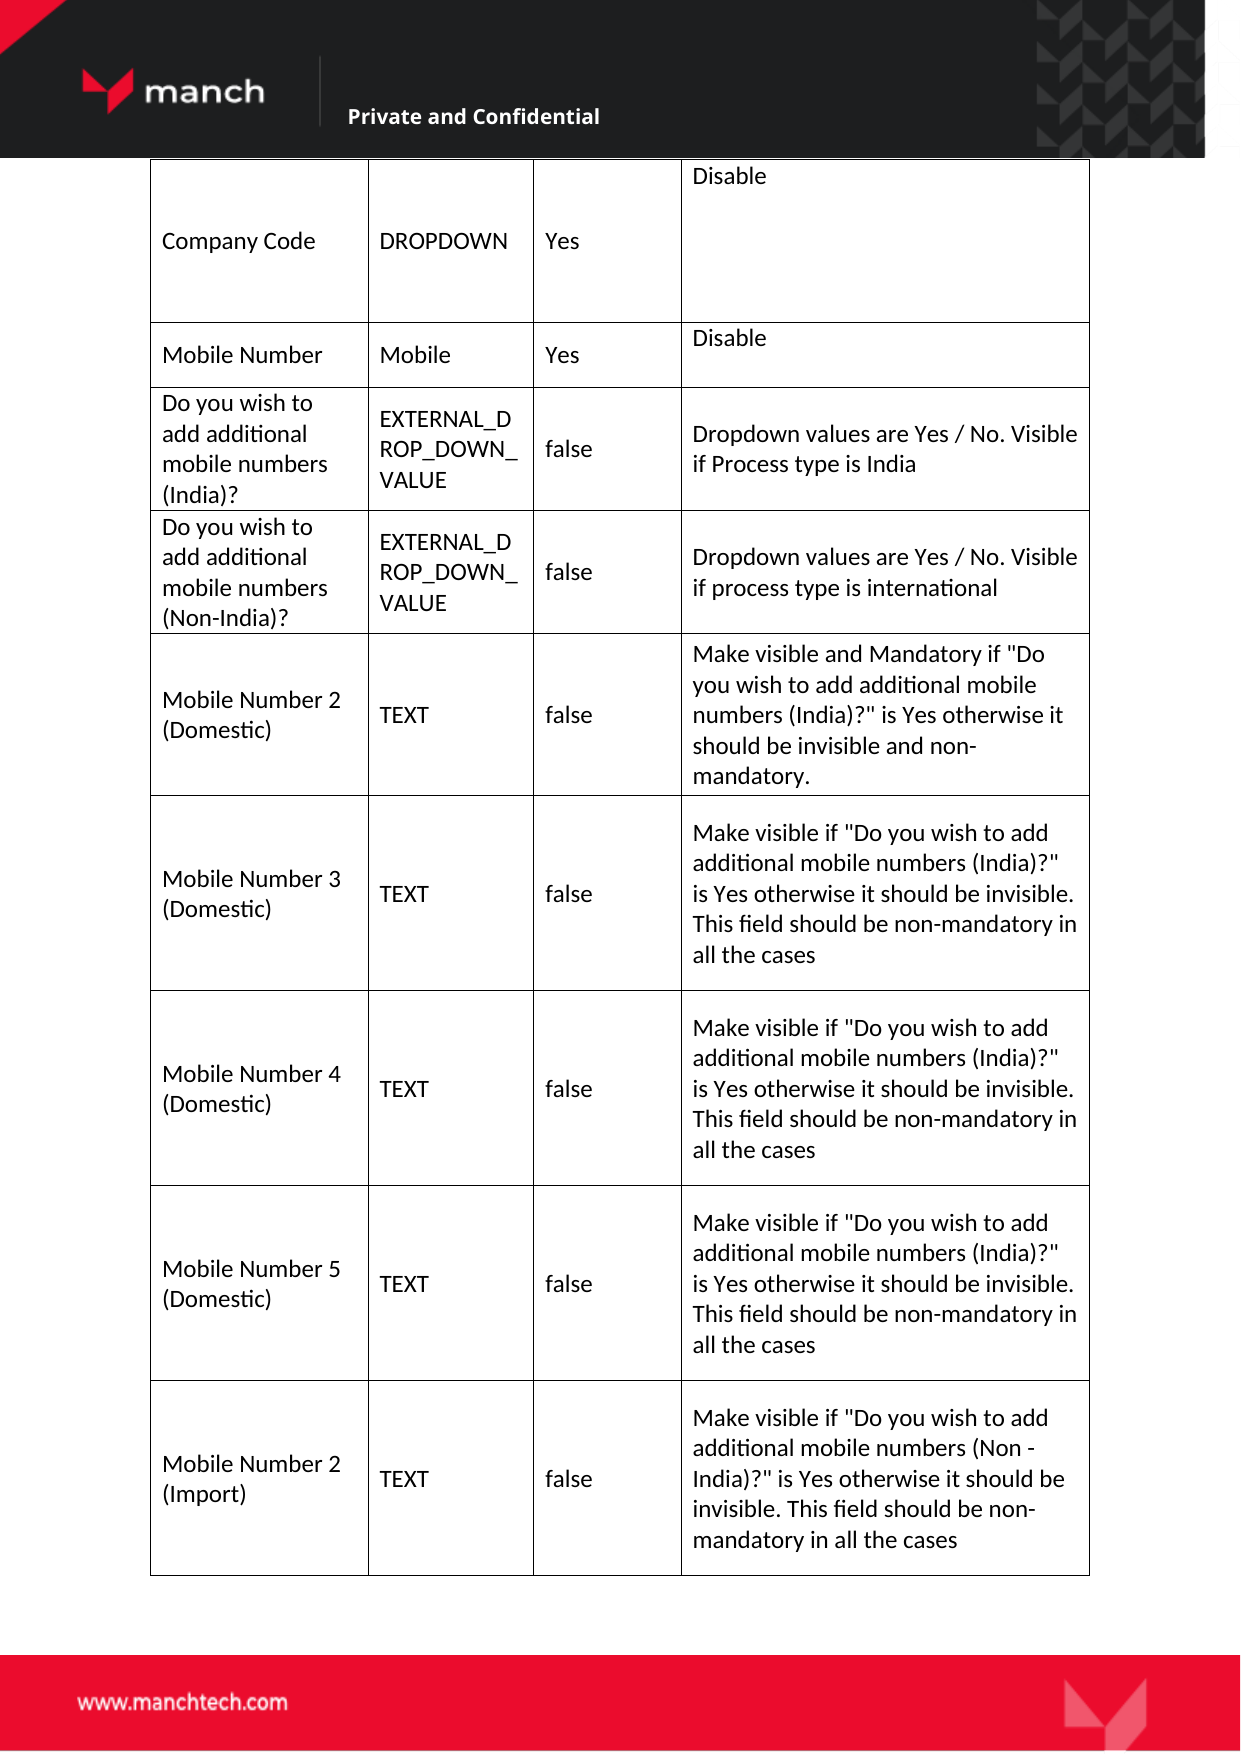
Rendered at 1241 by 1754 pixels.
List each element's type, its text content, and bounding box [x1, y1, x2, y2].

table_cell Mobile Number 5 (Domestic) [151, 1186, 368, 1380]
table_cell Do you wish to add additional mobile numbers (Non-India)? [151, 511, 368, 633]
picture [0, 1655, 1241, 1754]
table_cell Disable [682, 160, 1089, 322]
table_cell DROPDOWN [369, 160, 533, 322]
table_cell Mobile [369, 323, 533, 387]
table_cell Do you wish to add additional mobile numbers (India)? [151, 388, 368, 510]
table_cell Mobile Number 2 (Domestic) [151, 634, 368, 795]
table_cell Mobile Number [151, 323, 368, 387]
table_cell Disable [682, 323, 1089, 387]
table_cell Dropdown values are Yes / No. Visible if process type is international [682, 511, 1089, 633]
table_cell false [534, 796, 681, 990]
table_cell Mobile Number 2 (Import) [151, 1381, 368, 1575]
table_cell Make visible and Mandatory if "Do you wish to add additional mobile numbers (India)?" is Yes otherwise it should be invisible and non-mandatory. [682, 634, 1089, 795]
table_cell TEXT [369, 796, 533, 990]
table_cell false [534, 1186, 681, 1380]
table_cell TEXT [369, 634, 533, 795]
table_cell TEXT [369, 1186, 533, 1380]
table_cell TEXT [369, 991, 533, 1185]
table_cell EXTERNAL_DROP_DOWN_VALUE [369, 511, 533, 633]
table_cell Company Code [151, 160, 368, 322]
table_cell Yes [534, 323, 681, 387]
table_cell Dropdown values are Yes / No. Visible if Process type is India [682, 388, 1089, 510]
picture [0, 0, 1241, 158]
table_cell false [534, 511, 681, 633]
table_cell TEXT [369, 1381, 533, 1575]
table_cell false [534, 991, 681, 1185]
table_cell Mobile Number 3 (Domestic) [151, 796, 368, 990]
table_cell Make visible if "Do you wish to add additional mobile numbers (India)?" is Yes otherwise it should be invisible. This field should be non-mandatory in all the cases [682, 991, 1089, 1185]
table_cell false [534, 634, 681, 795]
table_cell false [534, 388, 681, 510]
table_cell EXTERNAL_DROP_DOWN_VALUE [369, 388, 533, 510]
table_cell Make visible if "Do you wish to add additional mobile numbers (Non -India)?" is Yes otherwise it should be invisible. This field should be non-mandatory in all the cases [682, 1381, 1089, 1575]
table_cell Mobile Number 4 (Domestic) [151, 991, 368, 1185]
table_cell false [534, 1381, 681, 1575]
table_cell Make visible if "Do you wish to add additional mobile numbers (India)?" is Yes otherwise it should be invisible. This field should be non-mandatory in all the cases [682, 796, 1089, 990]
table_cell Yes [534, 160, 681, 322]
table_cell Make visible if "Do you wish to add additional mobile numbers (India)?" is Yes otherwise it should be invisible. This field should be non-mandatory in all the cases [682, 1186, 1089, 1380]
